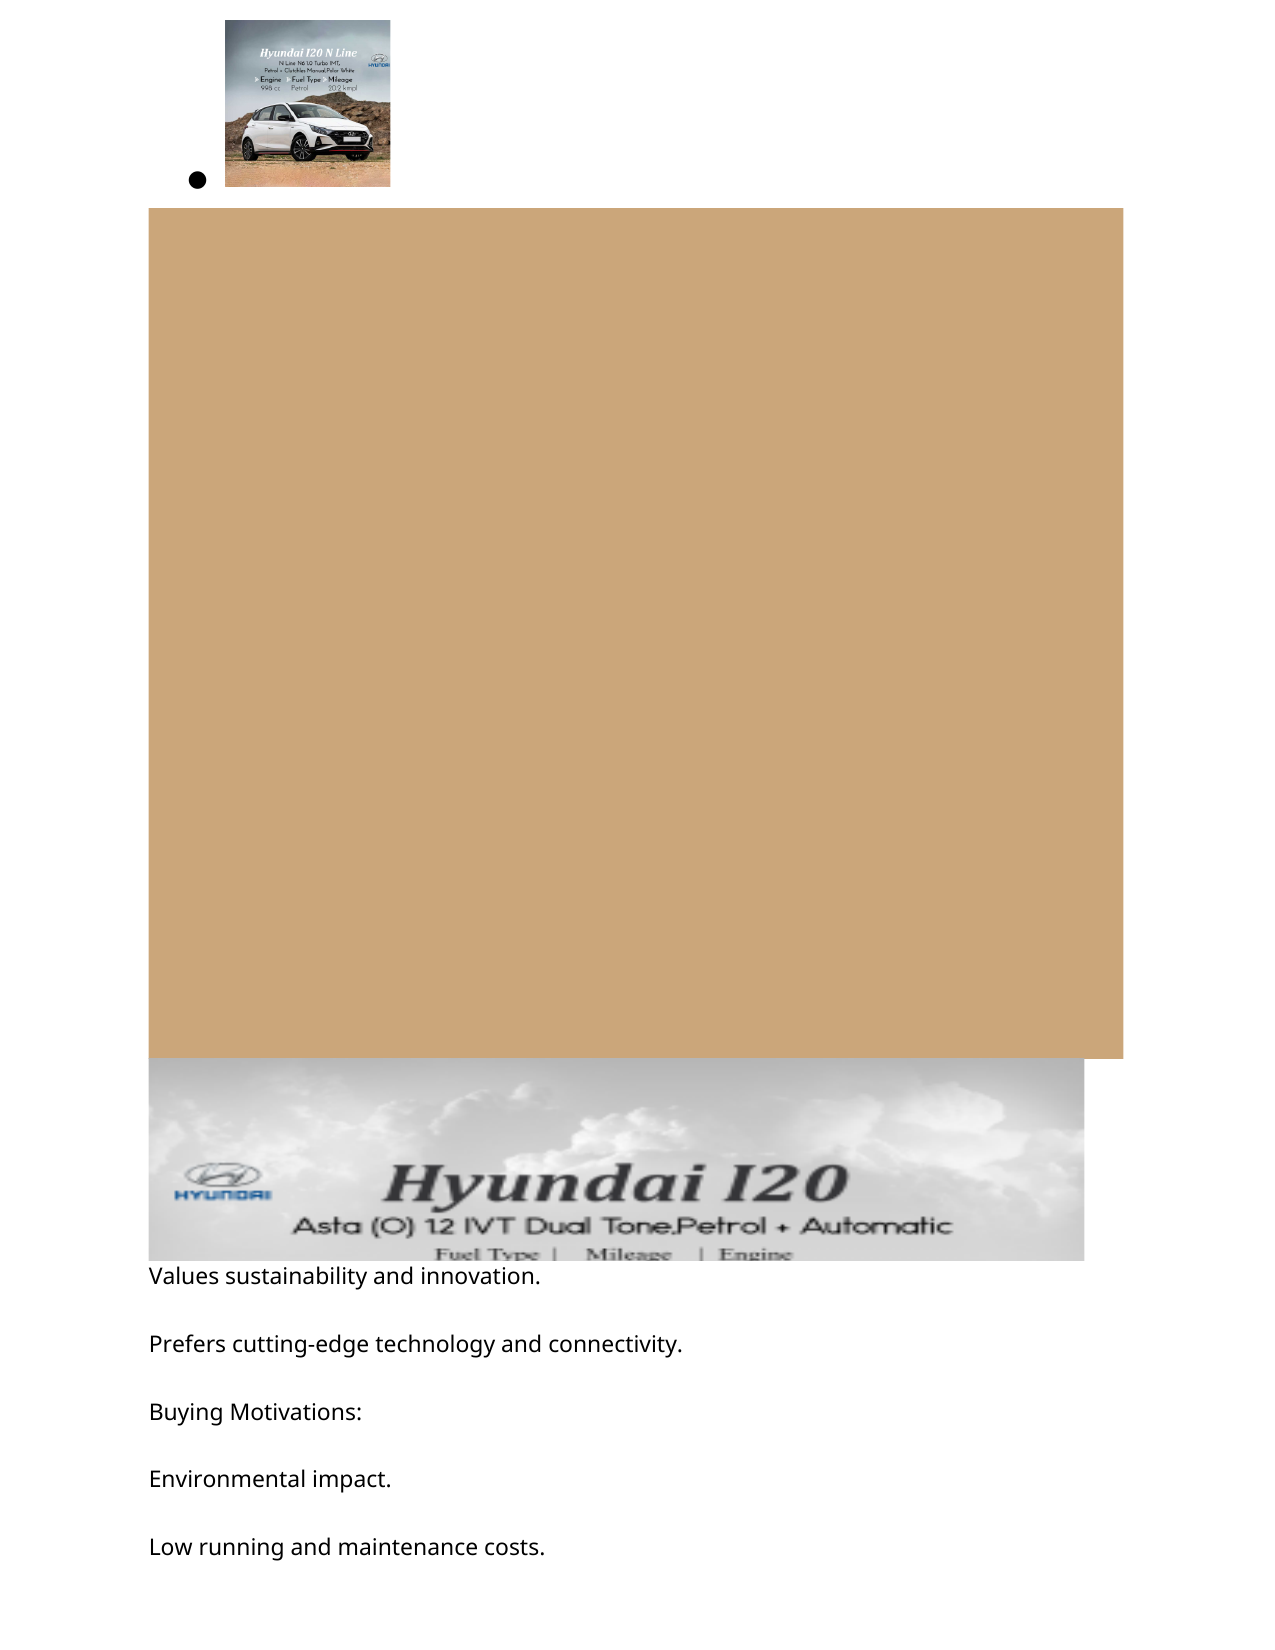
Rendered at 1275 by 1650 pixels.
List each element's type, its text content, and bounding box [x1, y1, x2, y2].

text Environmental impact. [148, 1463, 1125, 1494]
picture [225, 20, 391, 187]
picture [148, 208, 1124, 1261]
text Buying Motivations: [148, 1395, 1125, 1427]
text Prefers cutting-edge technology and connectivity. [148, 1328, 1125, 1359]
text Low running and maintenance costs. [148, 1531, 1125, 1562]
text Values sustainability and innovation. [148, 1260, 1125, 1291]
